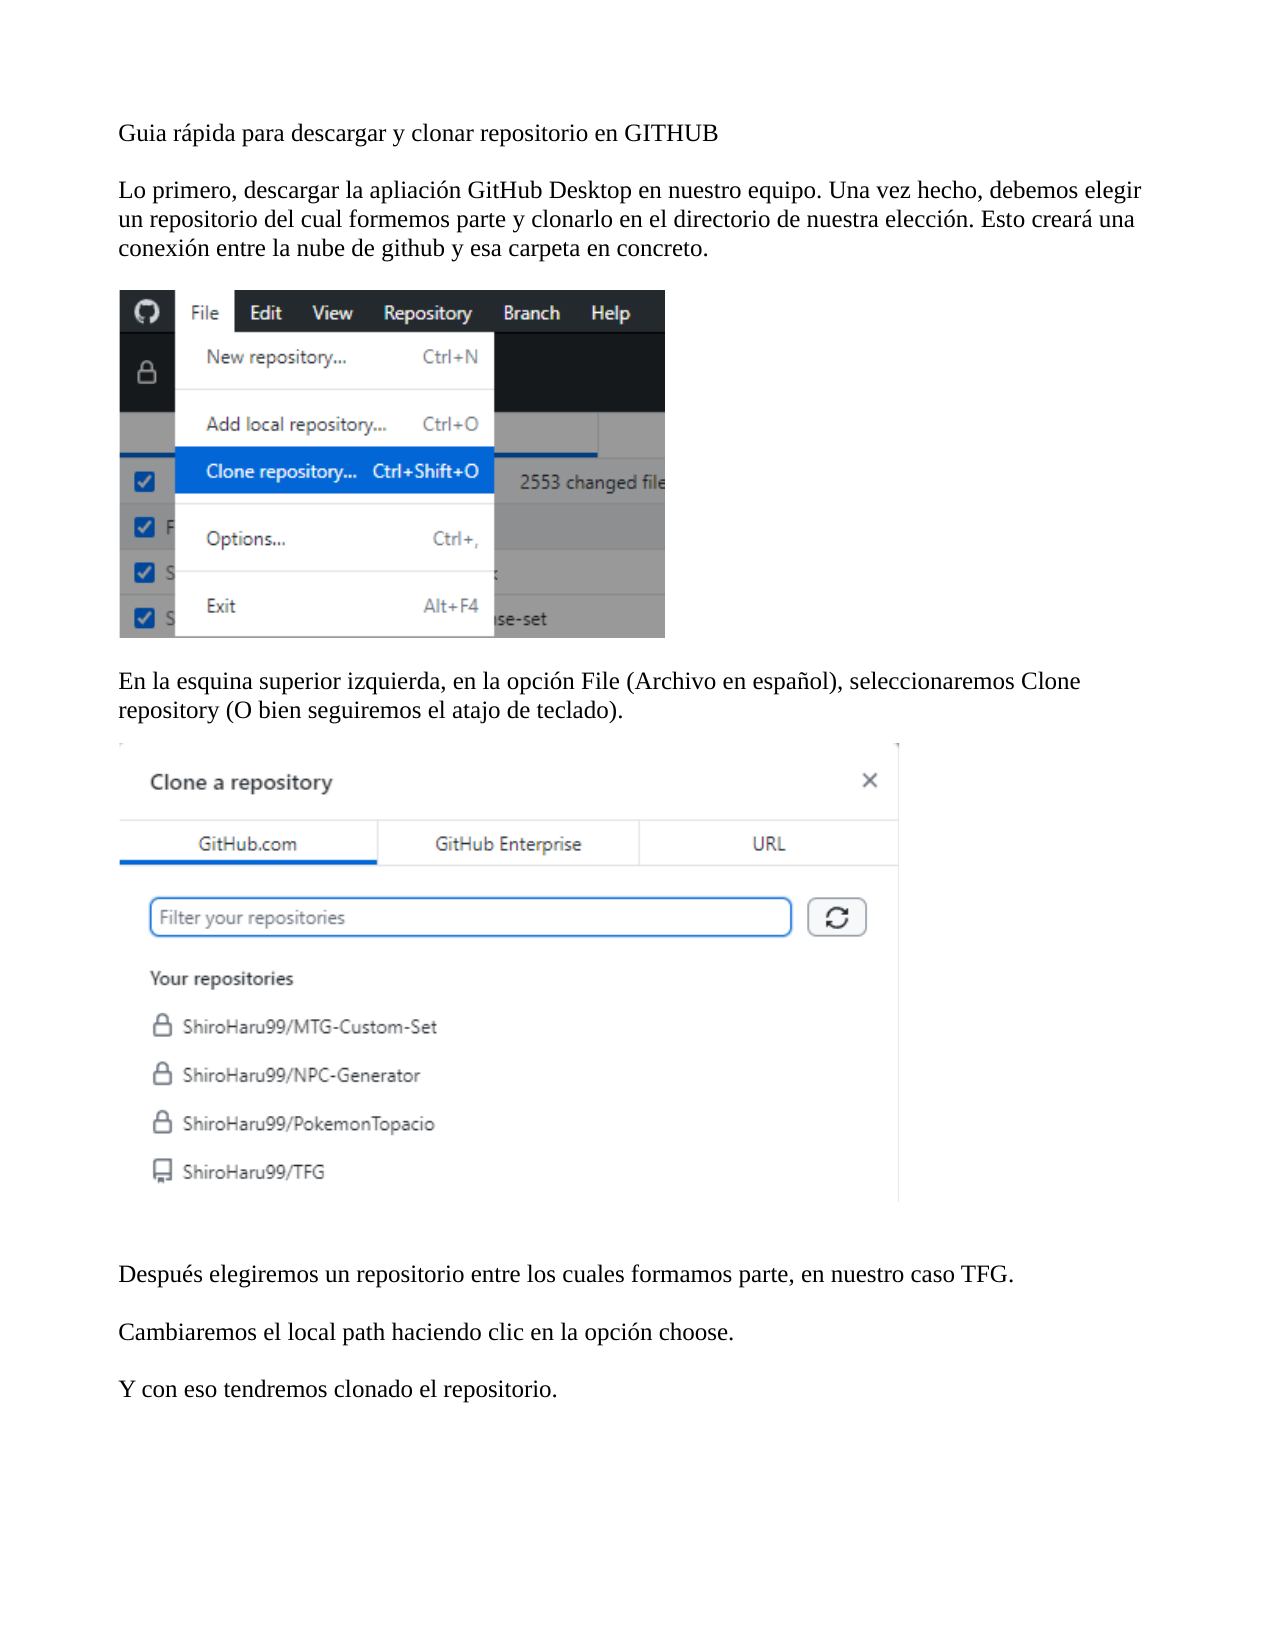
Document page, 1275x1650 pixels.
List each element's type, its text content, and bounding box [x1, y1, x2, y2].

text Y con eso tendremos clonado el repositorio. [118, 1374, 1157, 1403]
picture [119, 290, 665, 638]
text En la esquina superior izquierda, en la opción File (Archivo en español), seleccionaremos Clone repository (O bien seguiremos el atajo de teclado). [118, 666, 1157, 724]
text Cambiaremos el local path haciendo clic en la opción choose. [118, 1317, 1157, 1345]
text Después elegiremos un repositorio entre los cuales formamos parte, en nuestro caso TFG. [118, 1259, 1157, 1288]
picture [119, 743, 900, 1202]
text Lo primero, descargar la apliación GitHub Desktop en nuestro equipo. Una vez hecho, debemos elegir un repositorio del cual formemos parte y clonarlo en el directorio de nuestra elección. Esto creará una conexión entre la nube de github y esa carpeta en concreto. [118, 176, 1157, 262]
text Guia rápida para descargar y clonar repositorio en GITHUB [118, 118, 1157, 147]
